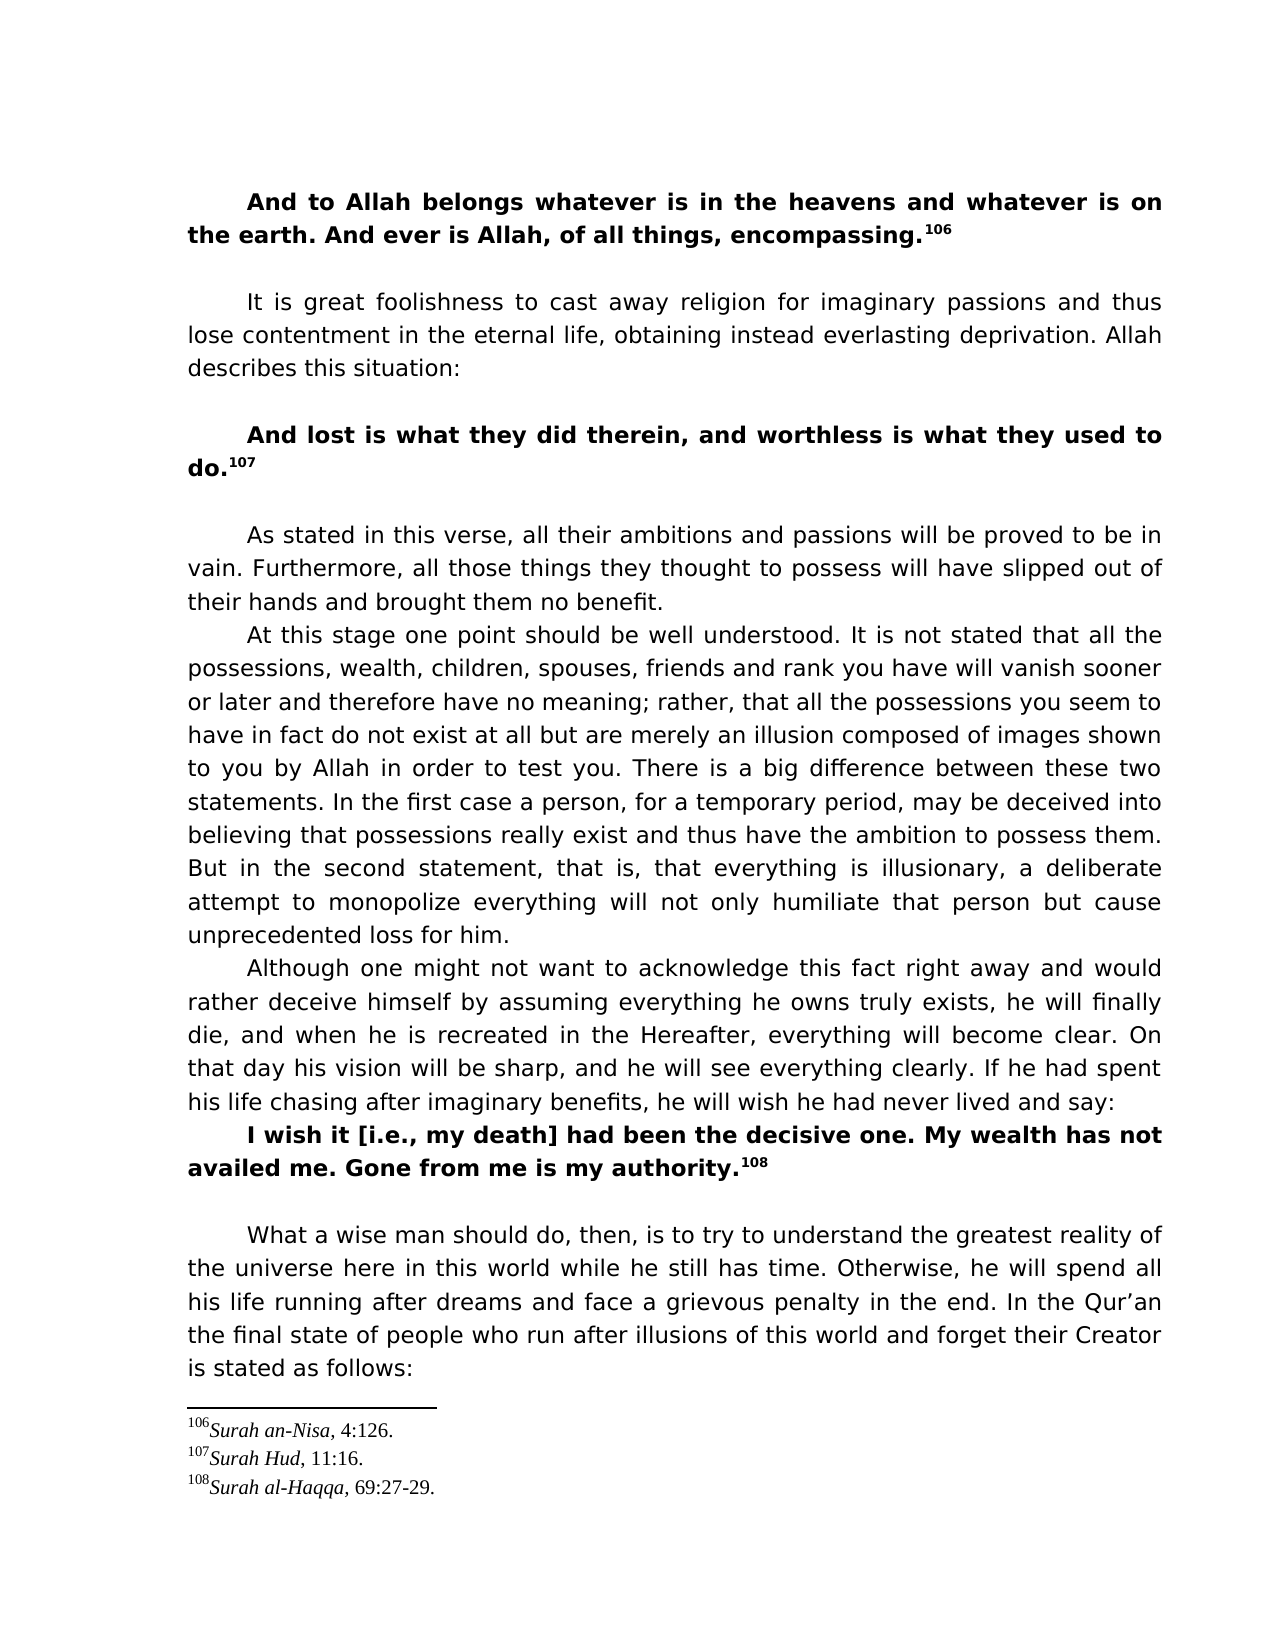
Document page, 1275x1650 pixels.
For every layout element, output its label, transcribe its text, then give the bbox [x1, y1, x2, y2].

text Surah al-Haqqa, 69:27-29. [187, 1471, 1181, 1500]
text I wish it [i.e., my death] had been the decisive one. My wealth has not availed me. Gone from me is my authority. [187, 1117, 1163, 1183]
text Surah Hud, 11:16. [187, 1442, 1181, 1471]
text Surah an-Nisa, 4:126. [187, 1414, 1181, 1442]
text And to Allah belongs whatever is in the heavens and whatever is on the earth. And ever is Allah, of all things, encompassing. [187, 183, 1163, 250]
text What a wise man should do, then, is to try to understand the greatest reality of the universe here in this world while he still has time. Otherwise, he will spend all his life running after dreams and face a grievous penalty in the end. In the Qur’an the final state of people who run after illusions of this world and forget their Creator is stated as follows: [187, 1217, 1163, 1383]
text Although one might not want to acknowledge this fact right away and would rather deceive himself by assuming everything he owns truly exists, he will finally die, and when he is recreated in the Hereafter, everything will become clear. On that day his vision will be sharp, and he will see everything clearly. If he had spent his life chasing after imaginary benefits, he will wish he had never lived and say: [187, 950, 1163, 1117]
text At this stage one point should be well understood. It is not stated that all the possessions, wealth, children, spouses, friends and rank you have will vanish sooner or later and therefore have no meaning; rather, that all the possessions you seem to have in fact do not exist at all but are merely an illusion composed of images shown to you by Allah in order to test you. There is a big difference between these two statements. In the first case a person, for a temporary period, may be deceived into believing that possessions really exist and thus have the ambition to possess them. But in the second statement, that is, that everything is illusionary, a deliberate attempt to monopolize everything will not only humiliate that person but cause unprecedented loss for him. [187, 617, 1163, 950]
text As stated in this verse, all their ambitions and passions will be proved to be in vain. Furthermore, all those things they thought to possess will have slipped out of their hands and brought them no benefit. [187, 517, 1163, 617]
text And lost is what they did therein, and worthless is what they used to do. [187, 417, 1163, 483]
text It is great foolishness to cast away religion for imaginary passions and thus lose contentment in the eternal life, obtaining instead everlasting deprivation. Allah describes this situation: [187, 283, 1163, 383]
